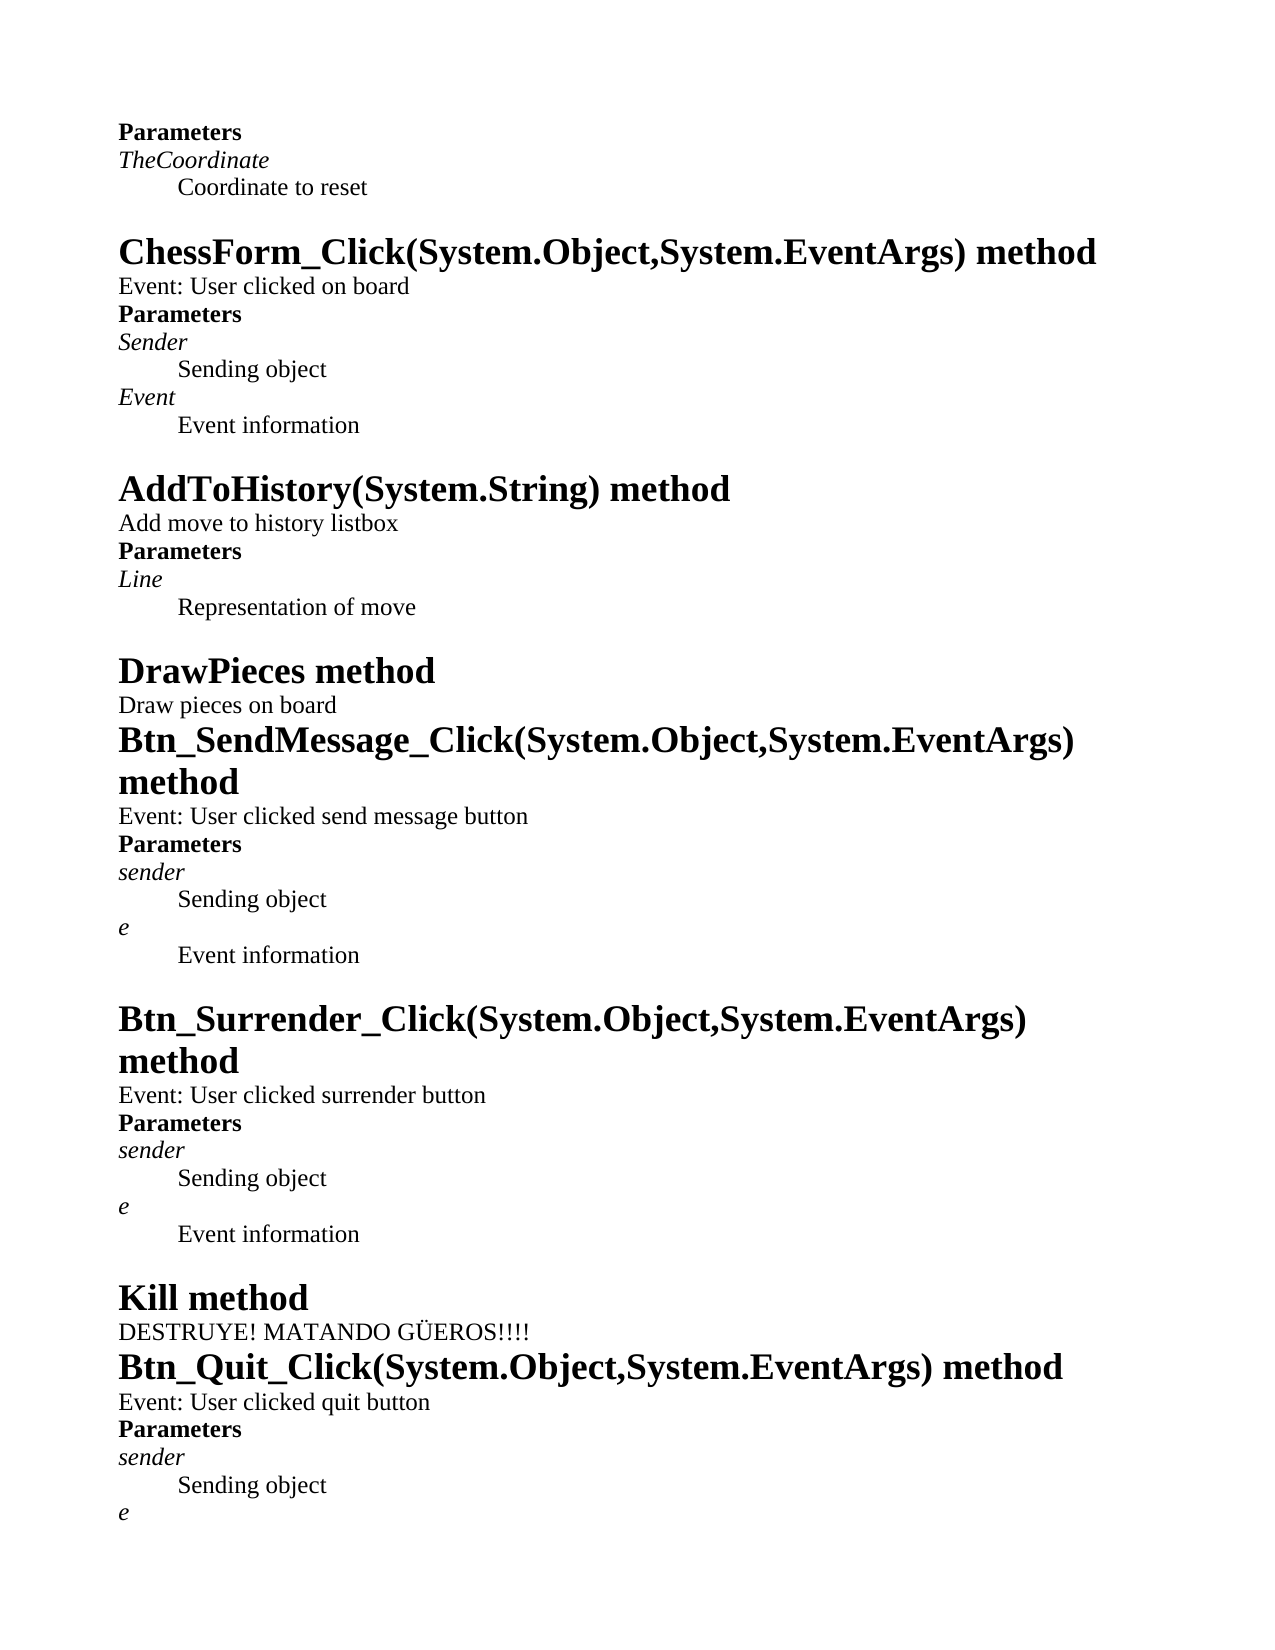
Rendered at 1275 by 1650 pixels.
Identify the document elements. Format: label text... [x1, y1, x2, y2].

subtitle DrawPieces method [118, 650, 1157, 691]
list Sending object [177, 1164, 1157, 1192]
list Event information [177, 941, 1157, 968]
list Sending object [177, 355, 1157, 383]
subtitle e [118, 913, 1157, 941]
subtitle AddToHistory(System.String) method [118, 468, 1157, 509]
subtitle Sender [118, 328, 1157, 355]
text Event: User clicked send message button [118, 802, 1157, 830]
subtitle sender [118, 1443, 1157, 1471]
subtitle Parameters [118, 300, 1157, 328]
subtitle Btn_SendMessage_Click(System.Object,System.EventArgs) method [118, 719, 1157, 802]
subtitle Btn_Surrender_Click(System.Object,System.EventArgs) method [118, 998, 1157, 1081]
list Event information [177, 411, 1157, 438]
text Add move to history listbox [118, 509, 1157, 537]
subtitle sender [118, 858, 1157, 885]
subtitle Parameters [118, 830, 1157, 858]
subtitle e [118, 1192, 1157, 1220]
subtitle Line [118, 565, 1157, 593]
subtitle ChessForm_Click(System.Object,System.EventArgs) method [118, 231, 1157, 272]
subtitle Parameters [118, 1415, 1157, 1443]
subtitle Event [118, 383, 1157, 411]
subtitle sender [118, 1137, 1157, 1164]
text Draw pieces on board [118, 691, 1157, 719]
subtitle e [118, 1498, 1157, 1526]
subtitle TheCoordinate [118, 146, 1157, 173]
subtitle Parameters [118, 118, 1157, 146]
text DESTRUYE! MATANDO GÜEROS!!!! [118, 1318, 1157, 1346]
text Event: User clicked surrender button [118, 1081, 1157, 1109]
list Sending object [177, 885, 1157, 913]
list Representation of move [177, 593, 1157, 620]
subtitle Kill method [118, 1277, 1157, 1318]
list Sending object [177, 1471, 1157, 1498]
list Event information [177, 1220, 1157, 1247]
list Coordinate to reset [177, 173, 1157, 201]
text Event: User clicked quit button [118, 1388, 1157, 1415]
subtitle Parameters [118, 1109, 1157, 1137]
text Event: User clicked on board [118, 272, 1157, 300]
subtitle Parameters [118, 537, 1157, 565]
subtitle Btn_Quit_Click(System.Object,System.EventArgs) method [118, 1346, 1157, 1388]
